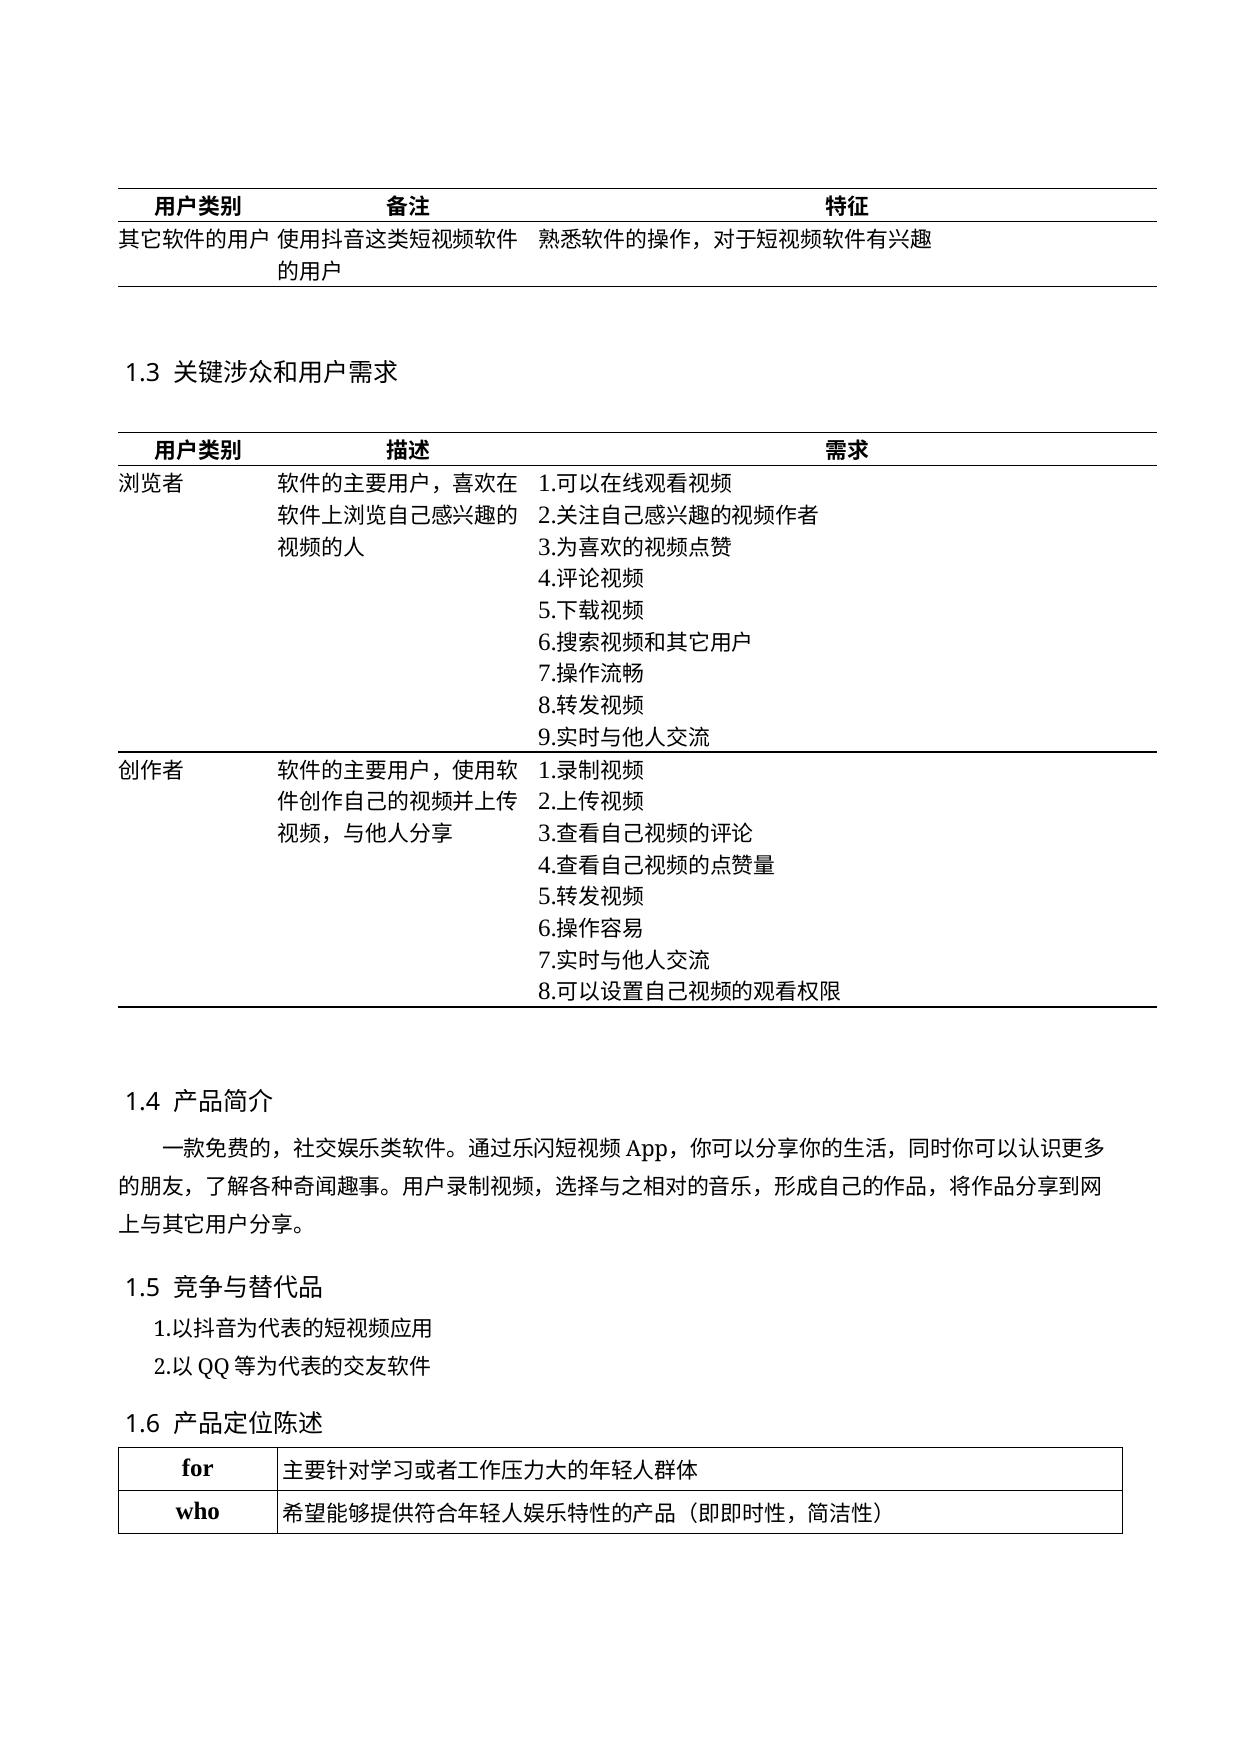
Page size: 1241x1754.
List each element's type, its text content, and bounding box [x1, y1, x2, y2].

text 1.以抖音为代表的短视频应用 [118, 1311, 1122, 1343]
table_cell 1.录制视频 2.上传视频 3.查看自己视频的评论 4.查看自己视频的点赞量 5.转发视频 6.操作容易 7.实时与他人交流 8.可以设置自己视频的观看权限 [538, 753, 1157, 1006]
table_cell 软件的主要用户，喜欢在软件上浏览自己感兴趣的视频的人 [278, 466, 538, 751]
subtitle 关键涉众和用户需求 [118, 352, 1122, 388]
table_header 用户类别 [118, 433, 278, 464]
table_cell 使用抖音这类短视频软件的用户 [278, 222, 538, 286]
subtitle 产品简介 [118, 1081, 1122, 1117]
table_cell 软件的主要用户，使用软件创作自己的视频并上传视频，与他人分享 [278, 753, 538, 1006]
subtitle 产品定位陈述 [118, 1403, 1122, 1439]
table_cell 熟悉软件的操作，对于短视频软件有兴趣 [538, 222, 1157, 286]
table_header 用户类别 [118, 189, 278, 221]
table_header 主要针对学习或者工作压力大的年轻人群体 [278, 1448, 1122, 1490]
table_cell 希望能够提供符合年轻人娱乐特性的产品（即即时性，简洁性） [278, 1491, 1122, 1533]
table_header 描述 [278, 433, 538, 464]
table_cell 其它软件的用户 [118, 222, 278, 286]
table_header for [119, 1448, 277, 1490]
table_header 特征 [538, 189, 1157, 221]
text 一款免费的，社交娱乐类软件。通过乐闪短视频App，你可以分享你的生活，同时你可以认识更多的朋友，了解各种奇闻趣事。用户录制视频，选择与之相对的音乐，形成自己的作品，将作品分享到网上与其它用户分享。 [118, 1131, 1122, 1238]
text 2.以QQ等为代表的交友软件 [118, 1349, 1122, 1381]
table_cell 1.可以在线观看视频 2.关注自己感兴趣的视频作者 3.为喜欢的视频点赞 4.评论视频 5.下载视频 6.搜索视频和其它用户 7.操作流畅 8.转发视频 9.实时与他人交流 [538, 466, 1157, 751]
subtitle 竞争与替代品 [118, 1267, 1122, 1304]
table_cell who [119, 1491, 277, 1533]
table_cell 创作者 [118, 753, 278, 1006]
table_header 需求 [538, 433, 1157, 464]
table_cell 浏览者 [118, 466, 278, 751]
table_header 备注 [278, 189, 538, 221]
